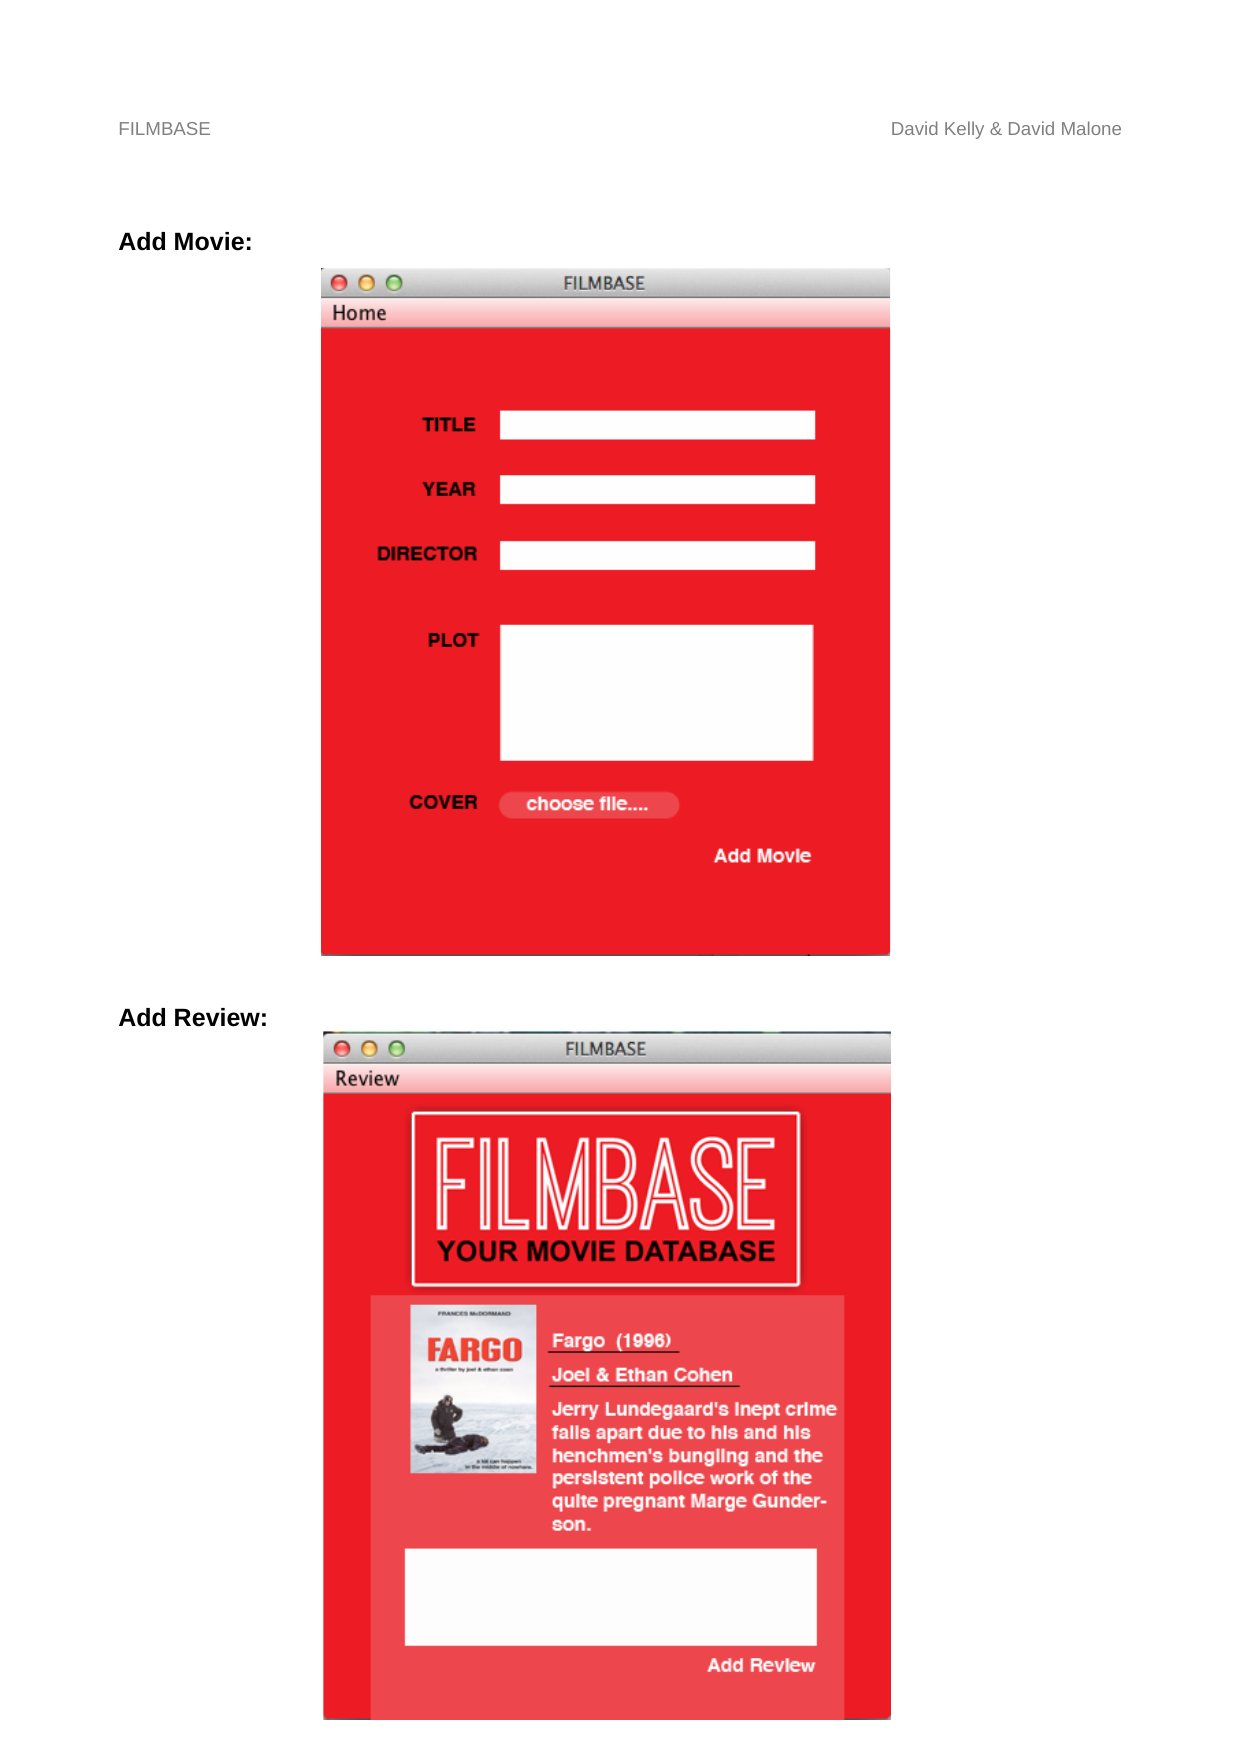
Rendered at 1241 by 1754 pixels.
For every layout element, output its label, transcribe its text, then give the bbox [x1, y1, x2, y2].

text Add Review: [118, 1003, 1122, 1032]
text Add Movie: [118, 227, 1122, 255]
picture [323, 1031, 891, 1720]
picture [321, 268, 891, 956]
